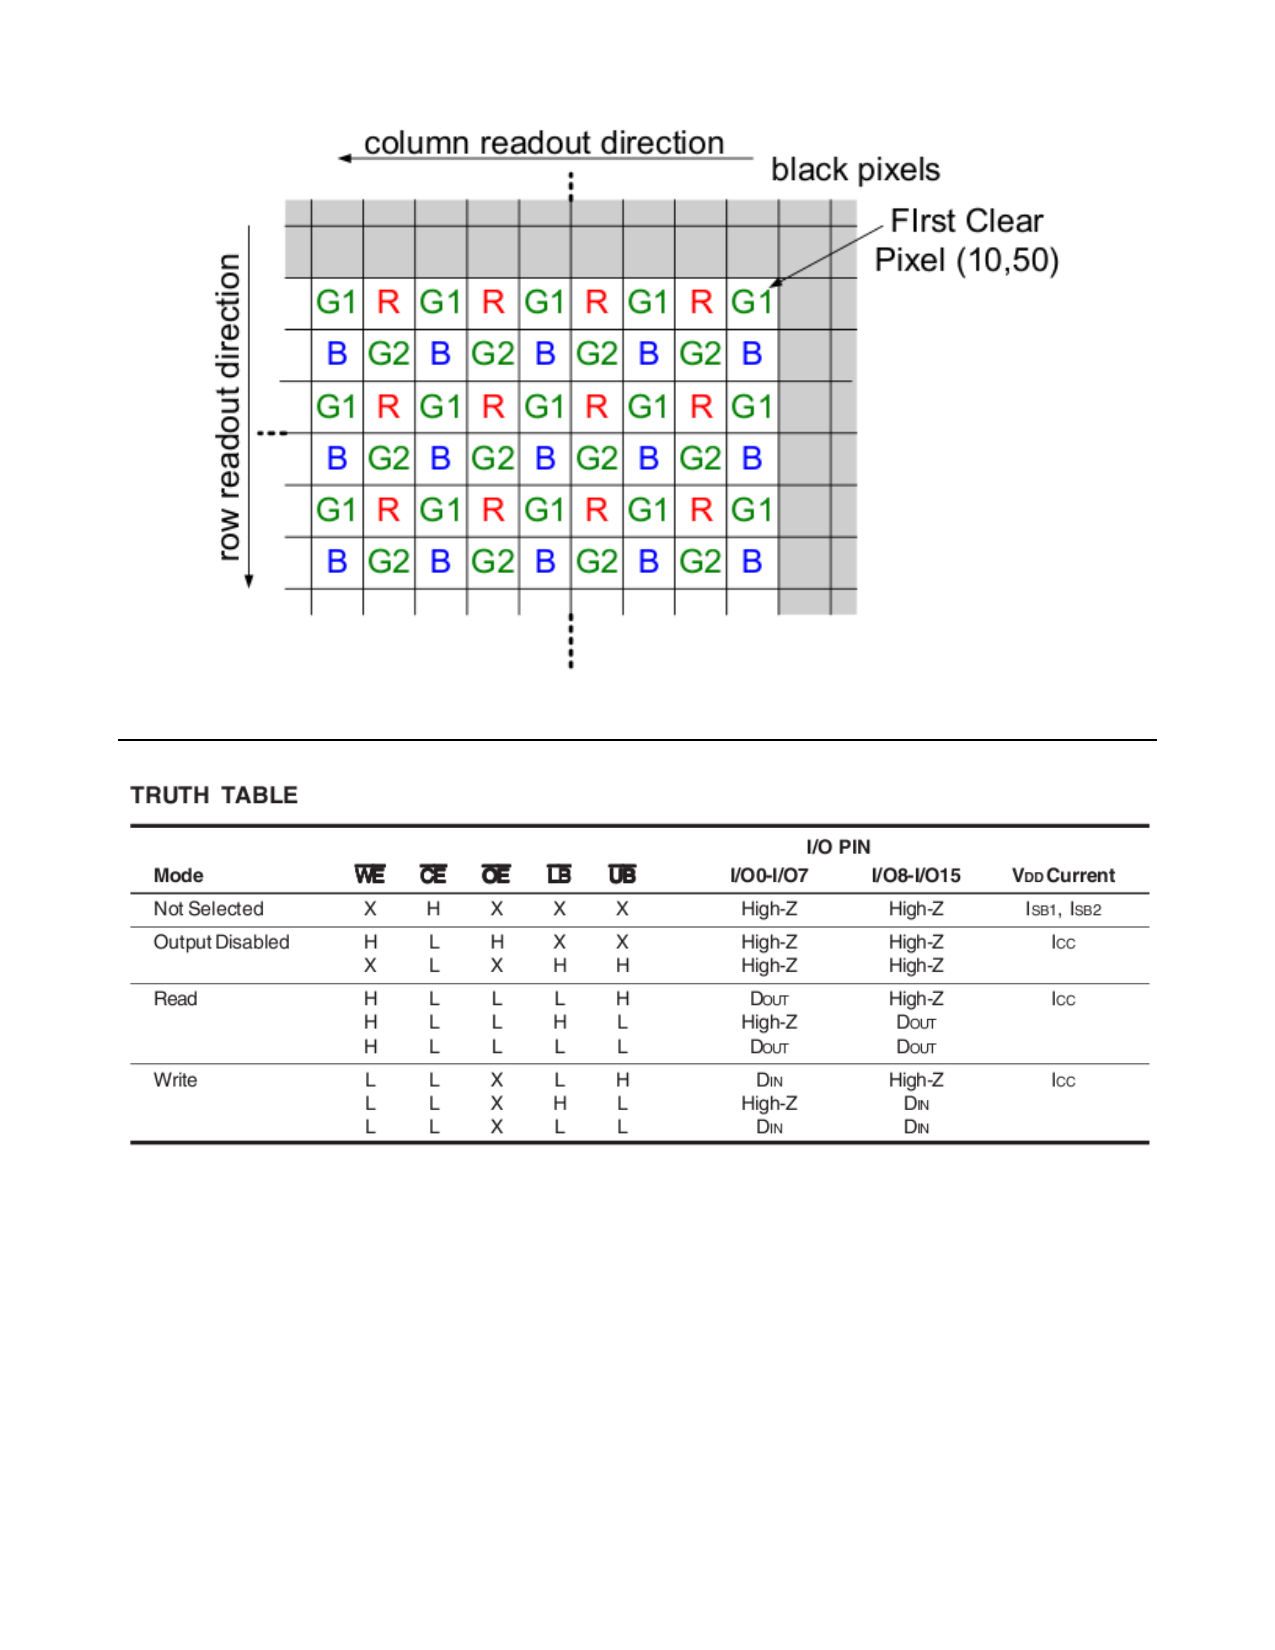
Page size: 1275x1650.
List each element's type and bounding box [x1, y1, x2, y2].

picture [203, 118, 1072, 673]
picture [118, 775, 1157, 1163]
